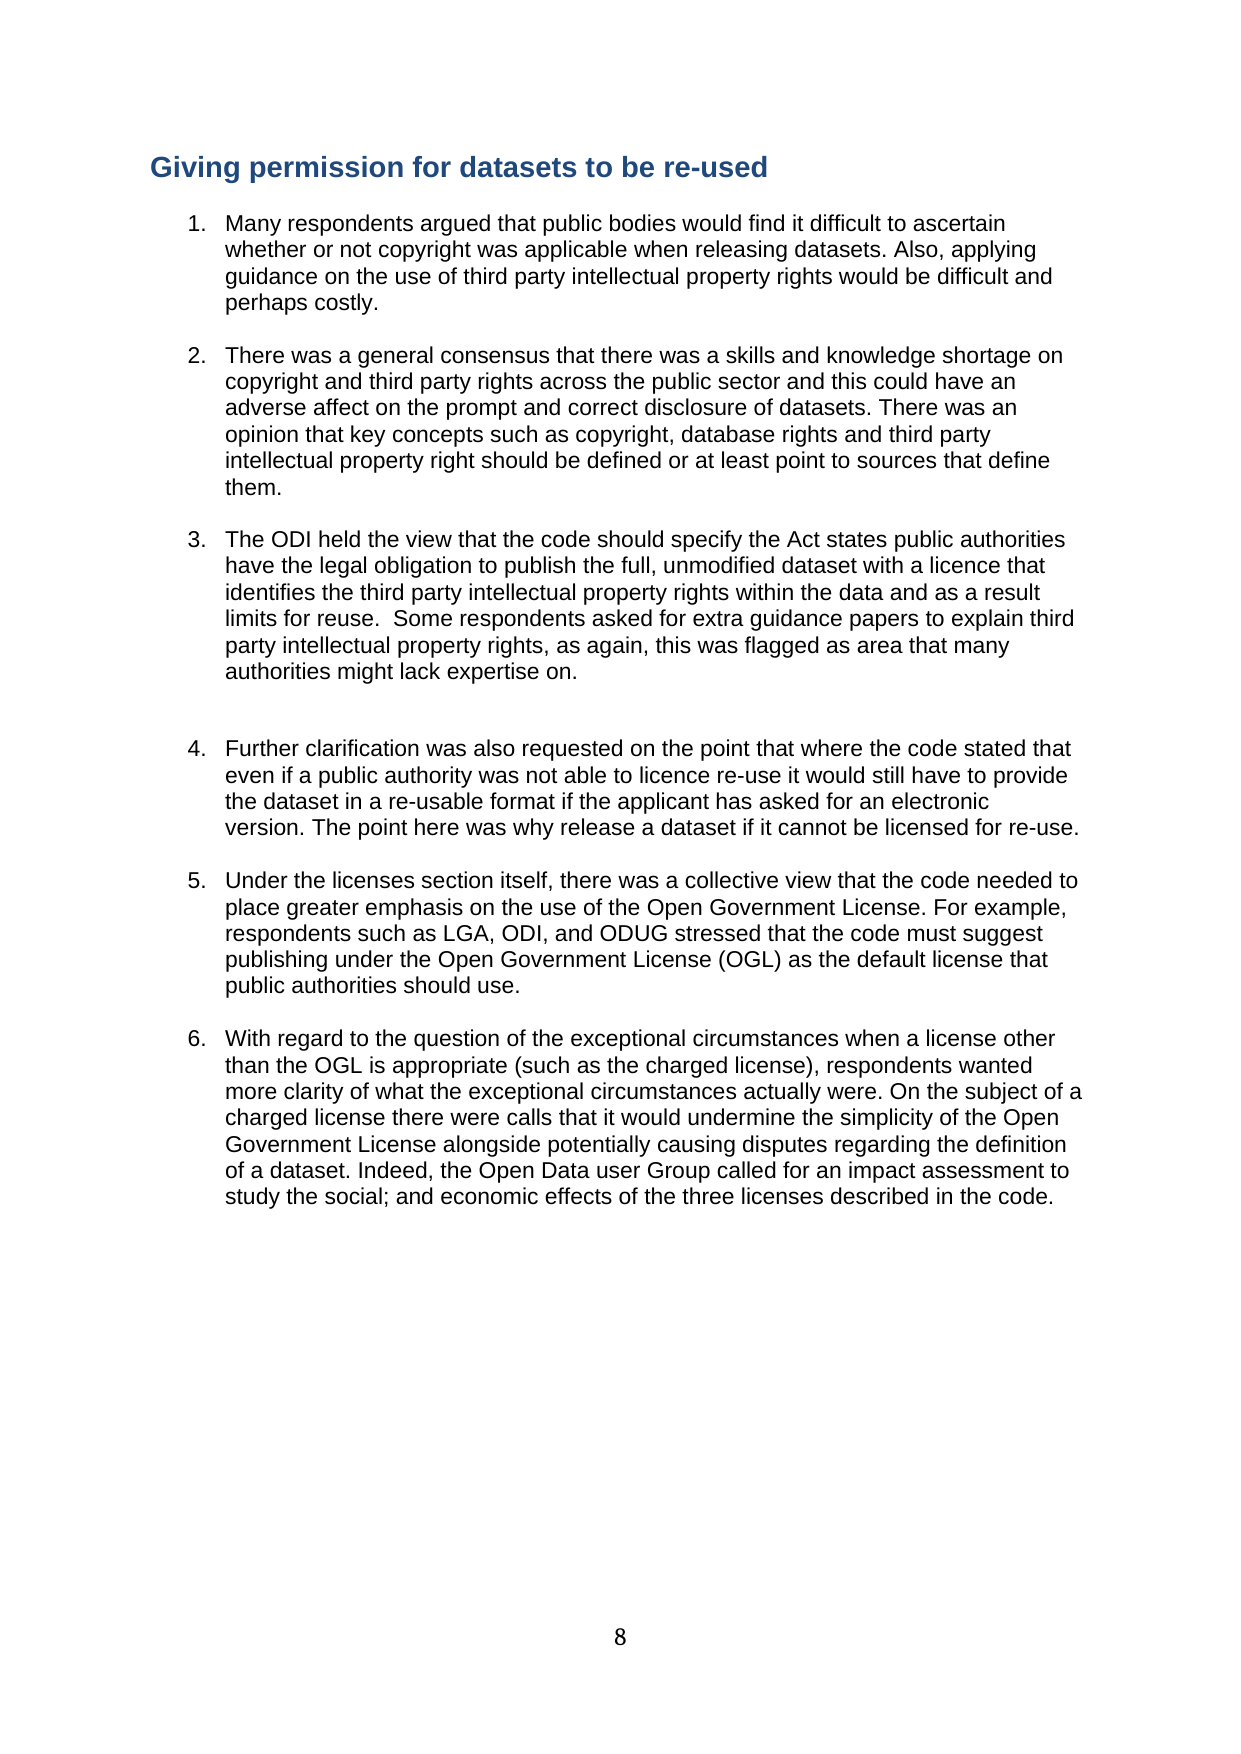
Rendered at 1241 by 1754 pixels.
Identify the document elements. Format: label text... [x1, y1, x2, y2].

list With regard to the question of the exceptional circumstances when a license other than the OGL is appropriate (such as the charged license), respondents wanted more clarity of what the exceptional circumstances actually were. On the subject of a charged license there were calls that it would undermine the simplicity of the Open Government License alongside potentially causing disputes regarding the definition of a dataset. Indeed, the Open Data user Group called for an impact assessment to study the social; and economic effects of the three licenses described in the code. [187, 1025, 1090, 1210]
list Many respondents argued that public bodies would find it difficult to ascertain whether or not copyright was applicable when releasing datasets. Also, applying guidance on the use of third party intellectual property rights would be difficult and perhaps costly. [187, 210, 1090, 315]
list There was a general consensus that there was a skills and knowledge shortage on copyright and third party rights across the public sector and this could have an adverse affect on the prompt and correct disclosure of datasets. There was an opinion that key concepts such as copyright, database rights and third party intellectual property right should be defined or at least point to sources that define them. [187, 342, 1090, 500]
list Further clarification was also requested on the point that where the code stated that even if a public authority was not able to licence re-use it would still have to provide the dataset in a re-usable format if the applicant has asked for an electronic version. The point here was why release a dataset if it cannot be licensed for re-use. [187, 735, 1090, 841]
list Under the licenses section itself, there was a collective view that the code needed to place greater emphasis on the use of the Open Government License. For example, respondents such as LGA, ODI, and ODUG stressed that the code must suggest publishing under the Open Government License (OGL) as the default license that public authorities should use. [187, 867, 1090, 999]
list The ODI held the view that the code should specify the Act states public authorities have the legal obligation to publish the full, unmodified dataset with a licence that identifies the third party intellectual property rights within the data and as a result limits for reuse. Some respondents asked for extra guidance papers to explain third party intellectual property rights, as again, this was flagged as area that many authorities might lack expertise on. [187, 526, 1090, 684]
text Giving permission for datasets to be re-used [150, 150, 1090, 183]
